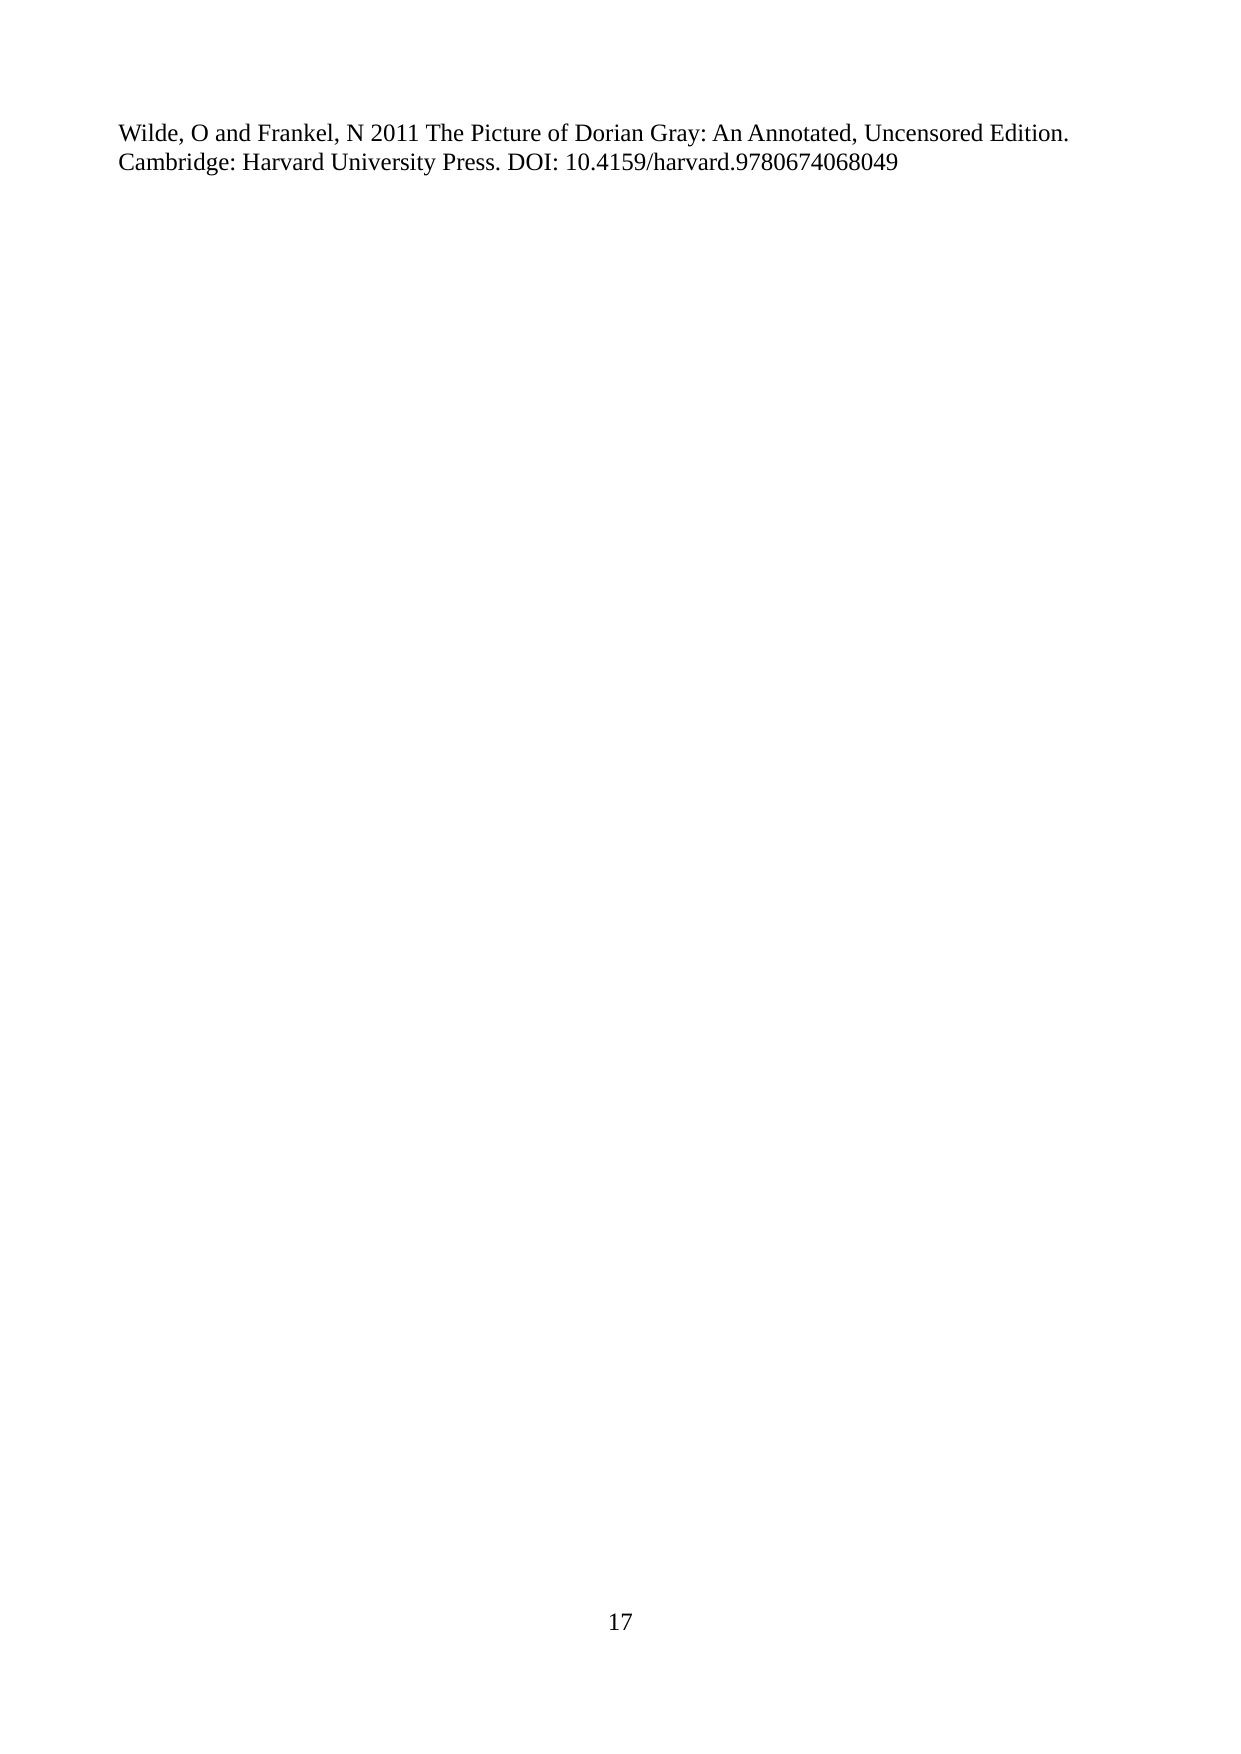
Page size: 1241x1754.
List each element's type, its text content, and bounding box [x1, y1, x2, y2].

text Wilde, O and Frankel, N 2011 The Picture of Dorian Gray: An Annotated, Uncensored Edition. Cambridge: Harvard University Press. DOI: 10.4159/harvard.9780674068049 [118, 118, 1122, 176]
